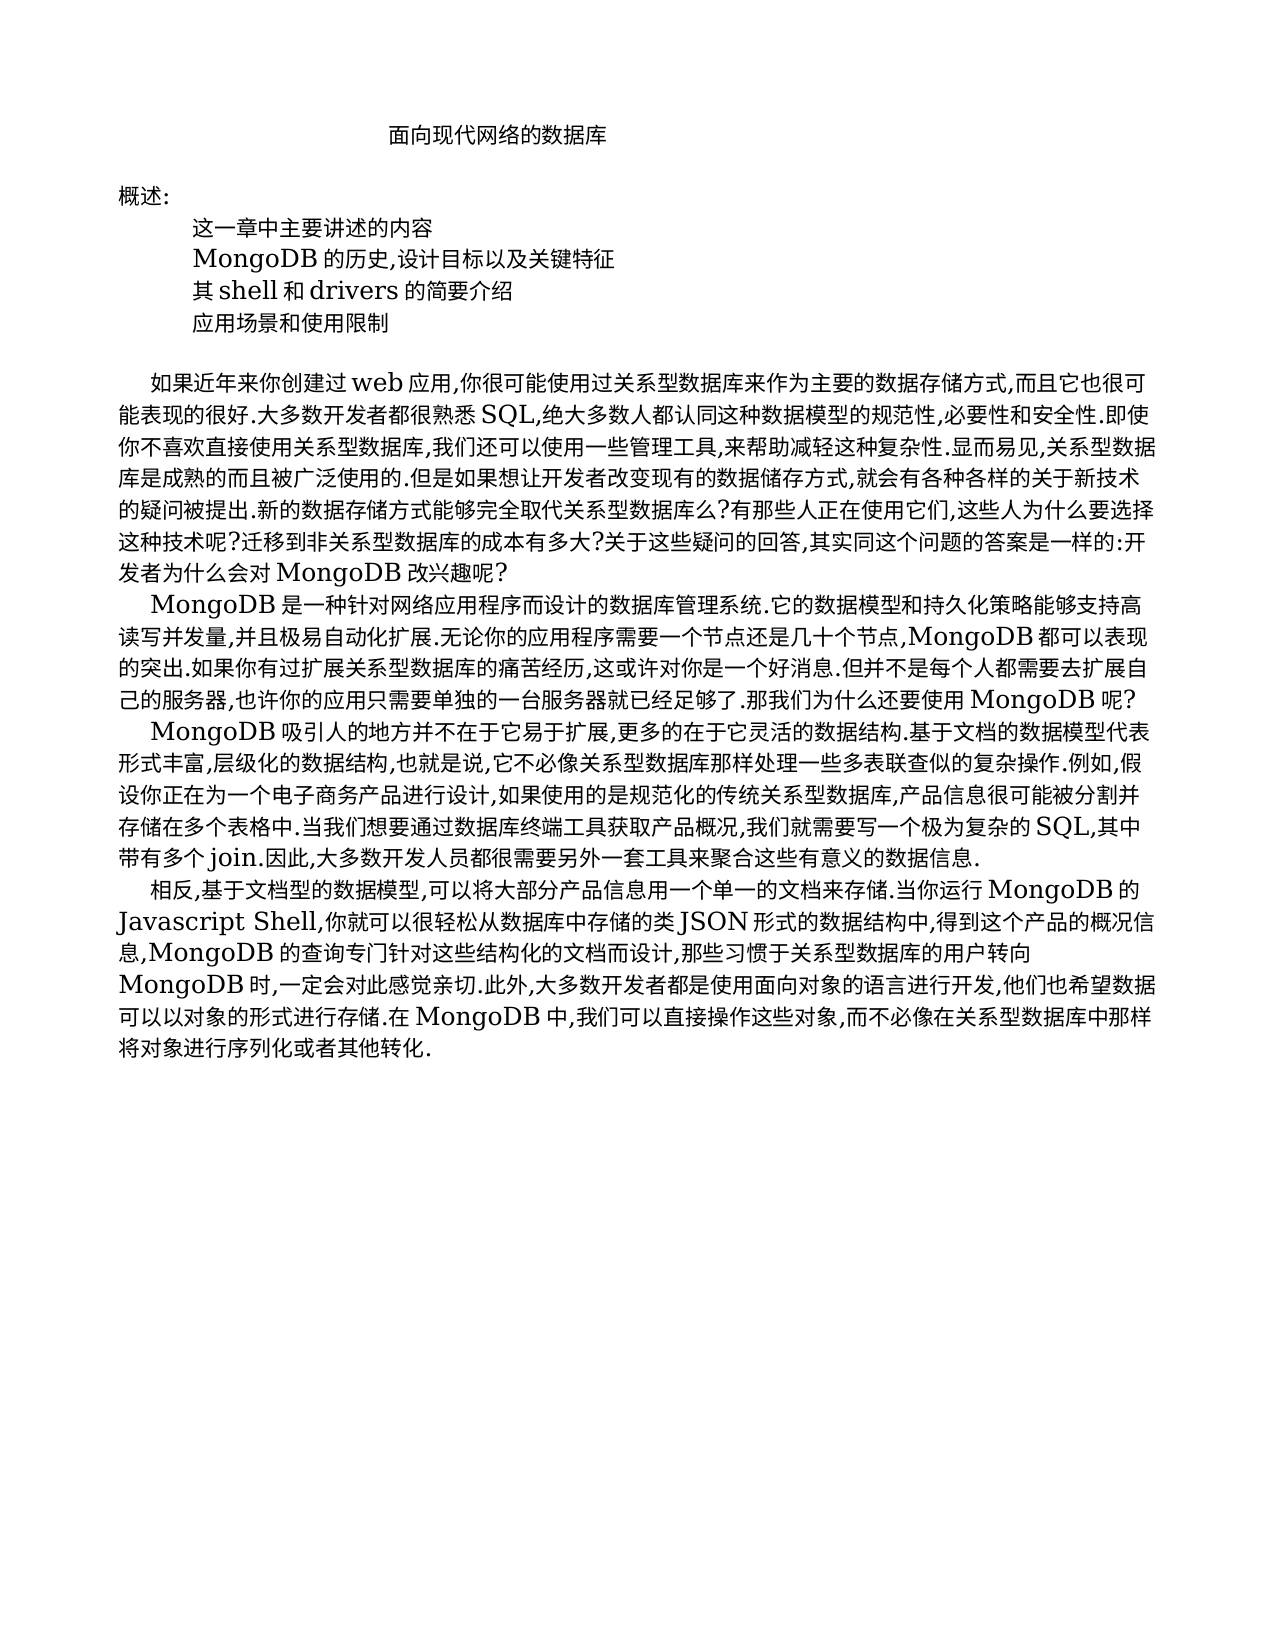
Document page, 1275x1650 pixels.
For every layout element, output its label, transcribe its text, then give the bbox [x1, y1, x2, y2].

text MongoDB吸引人的地方并不在于它易于扩展,更多的在于它灵活的数据结构.基于文档的数据模型代表形式丰富,层级化的数据结构,也就是说,它不必像关系型数据库那样处理一些多表联查似的复杂操作.例如,假设你正在为一个电子商务产品进行设计,如果使用的是规范化的传统关系型数据库,产品信息很可能被分割并存储在多个表格中.当我们想要通过数据库终端工具获取产品概况,我们就需要写一个极为复杂的SQL,其中带有多个join.因此,大多数开发人员都很需要另外一套工具来聚合这些有意义的数据信息. [118, 715, 1157, 873]
text MongoDB是一种针对网络应用程序而设计的数据库管理系统.它的数据模型和持久化策略能够支持高读写并发量,并且极易自动化扩展.无论你的应用程序需要一个节点还是几十个节点,MongoDB都可以表现的突出.如果你有过扩展关系型数据库的痛苦经历,这或许对你是一个好消息.但并不是每个人都需要去扩展自己的服务器,也许你的应用只需要单独的一台服务器就已经足够了.那我们为什么还要使用MongoDB呢? [118, 588, 1157, 715]
text 应用场景和使用限制 [118, 306, 1157, 337]
text 相反,基于文档型的数据模型,可以将大部分产品信息用一个单一的文档来存储.当你运行MongoDB的Javascript Shell,你就可以很轻松从数据库中存储的类JSON形式的数据结构中,得到这个产品的概况信息,MongoDB的查询专门针对这些结构化的文档而设计,那些习惯于关系型数据库的用户转向MongoDB时,一定会对此感觉亲切.此外,大多数开发者都是使用面向对象的语言进行开发,他们也希望数据可以以对象的形式进行存储.在MongoDB中,我们可以直接操作这些对象,而不必像在关系型数据库中那样将对象进行序列化或者其他转化. [118, 873, 1157, 1063]
text 面向现代网络的数据库 [118, 118, 1157, 150]
text 这一章中主要讲述的内容 [118, 211, 1157, 242]
text 概述: [118, 179, 1157, 211]
text MongoDB的历史,设计目标以及关键特征 [118, 242, 1157, 274]
text 如果近年来你创建过web应用,你很可能使用过关系型数据库来作为主要的数据存储方式,而且它也很可能表现的很好.大多数开发者都很熟悉SQL,绝大多数人都认同这种数据模型的规范性,必要性和安全性.即使你不喜欢直接使用关系型数据库,我们还可以使用一些管理工具,来帮助减轻这种复杂性.显而易见,关系型数据库是成熟的而且被广泛使用的.但是如果想让开发者改变现有的数据储存方式,就会有各种各样的关于新技术的疑问被提出.新的数据存储方式能够完全取代关系型数据库么?有那些人正在使用它们,这些人为什么要选择这种技术呢?迁移到非关系型数据库的成本有多大?关于这些疑问的回答,其实同这个问题的答案是一样的:开发者为什么会对MongoDB改兴趣呢? [118, 366, 1157, 588]
text 其shell和drivers的简要介绍 [118, 274, 1157, 306]
